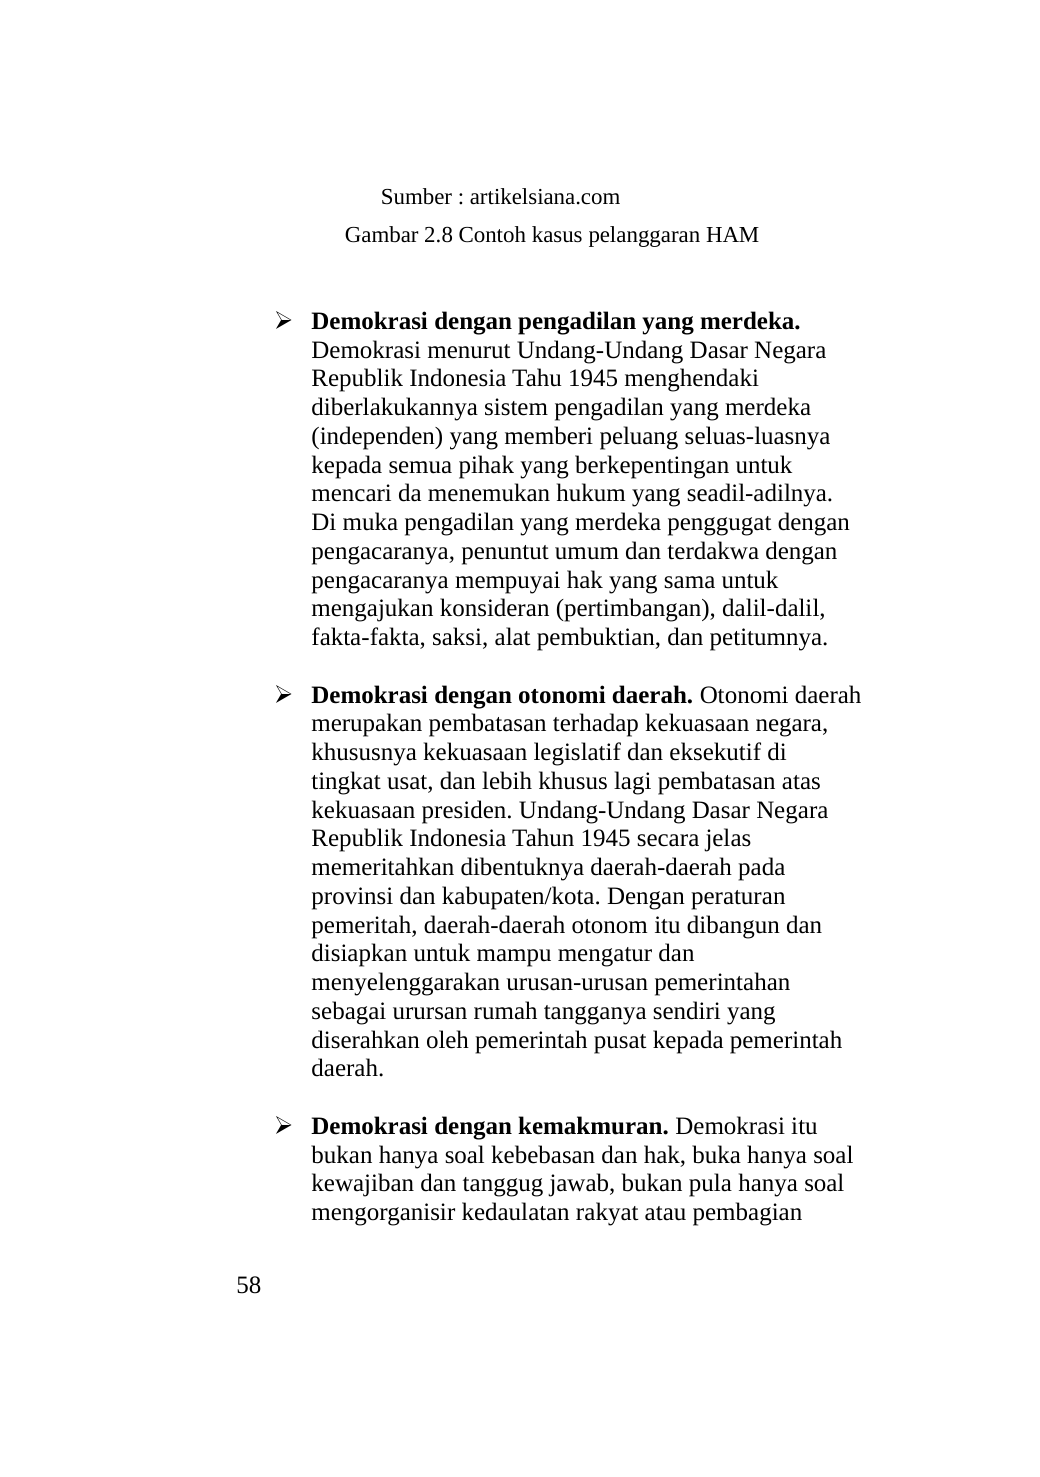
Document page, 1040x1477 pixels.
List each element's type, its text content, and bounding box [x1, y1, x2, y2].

list Demokrasi dengan kemakmuran. Demokrasi itu bukan hanya soal kebebasan dan hak, buka hanya soal kewajiban dan tanggug jawab, bukan pula hanya soal mengorganisir kedaulatan rakyat atau pembagian [274, 1111, 862, 1226]
list Demokrasi dengan otonomi daerah. Otonomi daerah merupakan pembatasan terhadap kekuasaan negara, khususnya kekuasaan legislatif dan eksekutif di tingkat usat, dan lebih khusus lagi pembatasan atas kekuasaan presiden. Undang-Undang Dasar Negara Republik Indonesia Tahun 1945 secara jelas memeritahkan dibentuknya daerah-daerah pada provinsi dan kabupaten/kota. Dengan peraturan pemeritah, daerah-daerah otonom itu dibangun dan disiapkan untuk mampu mengatur dan menyelenggarakan urusan-urusan pemerintahan sebagai urursan rumah tangganya sendiri yang diserahkan oleh pemerintah pusat kepada pemerintah daerah. [274, 680, 862, 1082]
table_cell Gambar 2.8 Contoh kasus pelanggaran HAM [236, 215, 862, 253]
list Demokrasi dengan pengadilan yang merdeka. Demokrasi menurut Undang-Undang Dasar Negara Republik Indonesia Tahu 1945 menghendaki diberlakukannya sistem pengadilan yang merdeka (independen) yang memberi peluang seluas-luasnya kepada semua pihak yang berkepentingan untuk mencari da menemukan hukum yang seadil-adilnya. Di muka pengadilan yang merdeka penggugat dengan pengacaranya, penuntut umum dan terdakwa dengan pengacaranya mempuyai hak yang sama untuk mengajukan konsideran (pertimbangan), dalil-dalil, fakta-fakta, saksi, alat pembuktian, dan petitumnya. [274, 306, 862, 651]
table_header Sumber : artikelsiana.com [236, 177, 862, 215]
